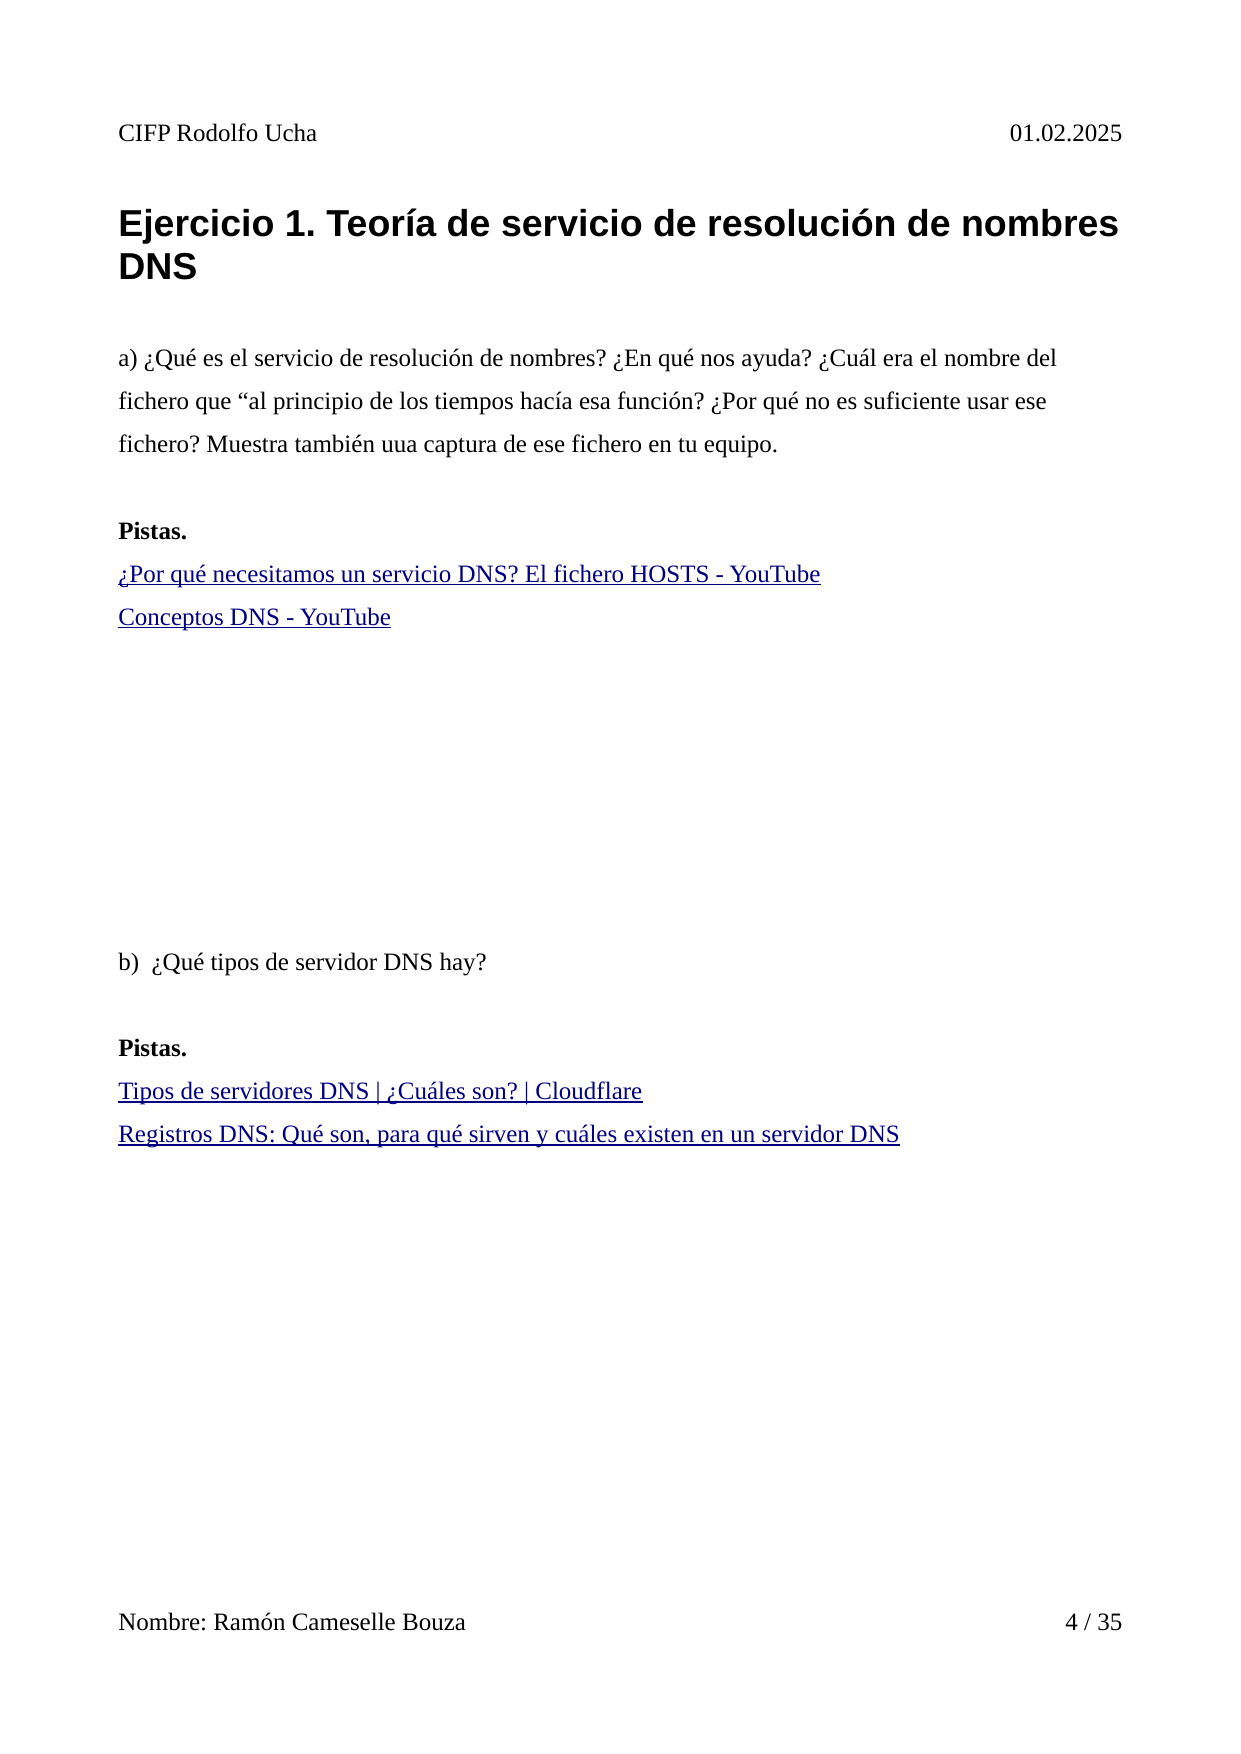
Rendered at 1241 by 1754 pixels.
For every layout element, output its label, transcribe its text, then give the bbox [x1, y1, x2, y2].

text a) ¿Qué es el servicio de resolución de nombres? ¿En qué nos ayuda? ¿Cuál era el nombre del fichero que “al principio de los tiempos hacía esa función? ¿Por qué no es suficiente usar ese fichero? Muestra también uua captura de ese fichero en tu equipo. [118, 343, 1122, 458]
subtitle Ejercicio 1. Teoría de servicio de resolución de nombres DNS [118, 201, 1122, 288]
text Pistas. [118, 516, 1122, 544]
text Pistas. [118, 1033, 1122, 1062]
text Registros DNS: Qué son, para qué sirven y cuáles existen en un servidor DNS [118, 1119, 1122, 1148]
text b) ¿Qué tipos de servidor DNS hay? [118, 947, 1122, 976]
text ¿Por qué necesitamos un servicio DNS? El fichero HOSTS - YouTube [118, 559, 1122, 588]
text Tipos de servidores DNS | ¿Cuáles son? | Cloudflare [118, 1076, 1122, 1105]
text Conceptos DNS - YouTube [118, 602, 1122, 631]
